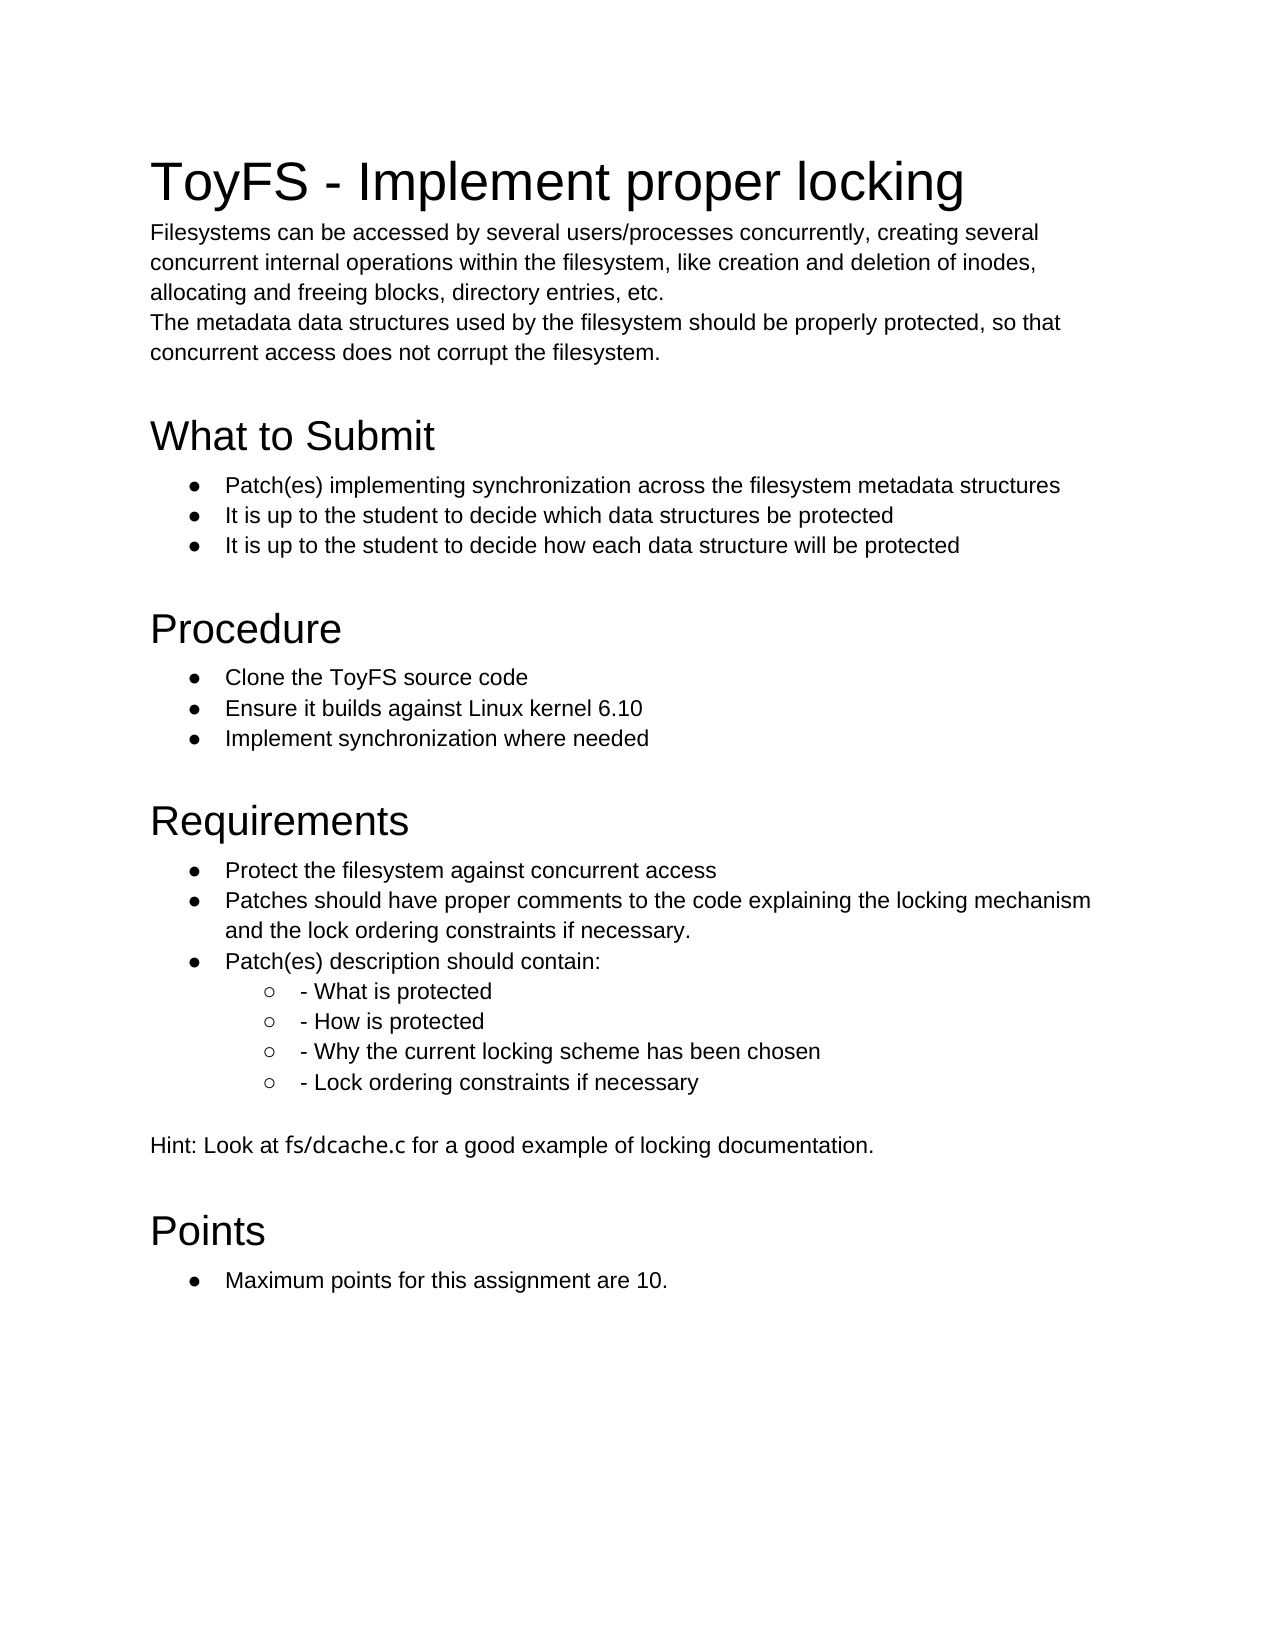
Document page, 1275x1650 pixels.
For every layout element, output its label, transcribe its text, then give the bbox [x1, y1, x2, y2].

text Filesystems can be accessed by several users/processes concurrently, creating several concurrent internal operations within the filesystem, like creation and deletion of inodes, allocating and freeing blocks, directory entries, etc. [150, 218, 1125, 305]
list Maximum points for this assignment are 10. [187, 1267, 1125, 1293]
text The metadata data structures used by the filesystem should be properly protected, so that concurrent access does not corrupt the filesystem. [150, 309, 1125, 366]
list Patches should have proper comments to the code explaining the locking mechanism [187, 887, 1125, 914]
subtitle Points [150, 1207, 1125, 1254]
list Clone the ToyFS source code [187, 664, 1125, 691]
text Hint: Look at fs/dcache.c for a good example of locking documentation. [150, 1129, 1125, 1160]
list It is up to the student to decide which data structures be protected [187, 502, 1125, 528]
list Patch(es) description should contain: [187, 948, 1125, 974]
list Protect the filesystem against concurrent access [187, 857, 1125, 883]
subtitle What to Submit [150, 411, 1125, 459]
text and the lock ordering constraints if necessary. [225, 917, 1125, 944]
list - Why the current locking scheme has been chosen [262, 1038, 1125, 1065]
list Patch(es) implementing synchronization across the filesystem metadata structures [187, 472, 1125, 498]
list It is up to the student to decide how each data structure will be protected [187, 532, 1125, 558]
list - What is protected [262, 978, 1125, 1004]
title ToyFS - Implement proper locking [150, 150, 1125, 212]
subtitle Requirements [150, 797, 1125, 844]
list - How is protected [262, 1008, 1125, 1034]
list - Lock ordering constraints if necessary [262, 1068, 1125, 1095]
list Ensure it builds against Linux kernel 6.10 [187, 694, 1125, 721]
list Implement synchronization where needed [187, 725, 1125, 751]
subtitle Procedure [150, 604, 1125, 652]
